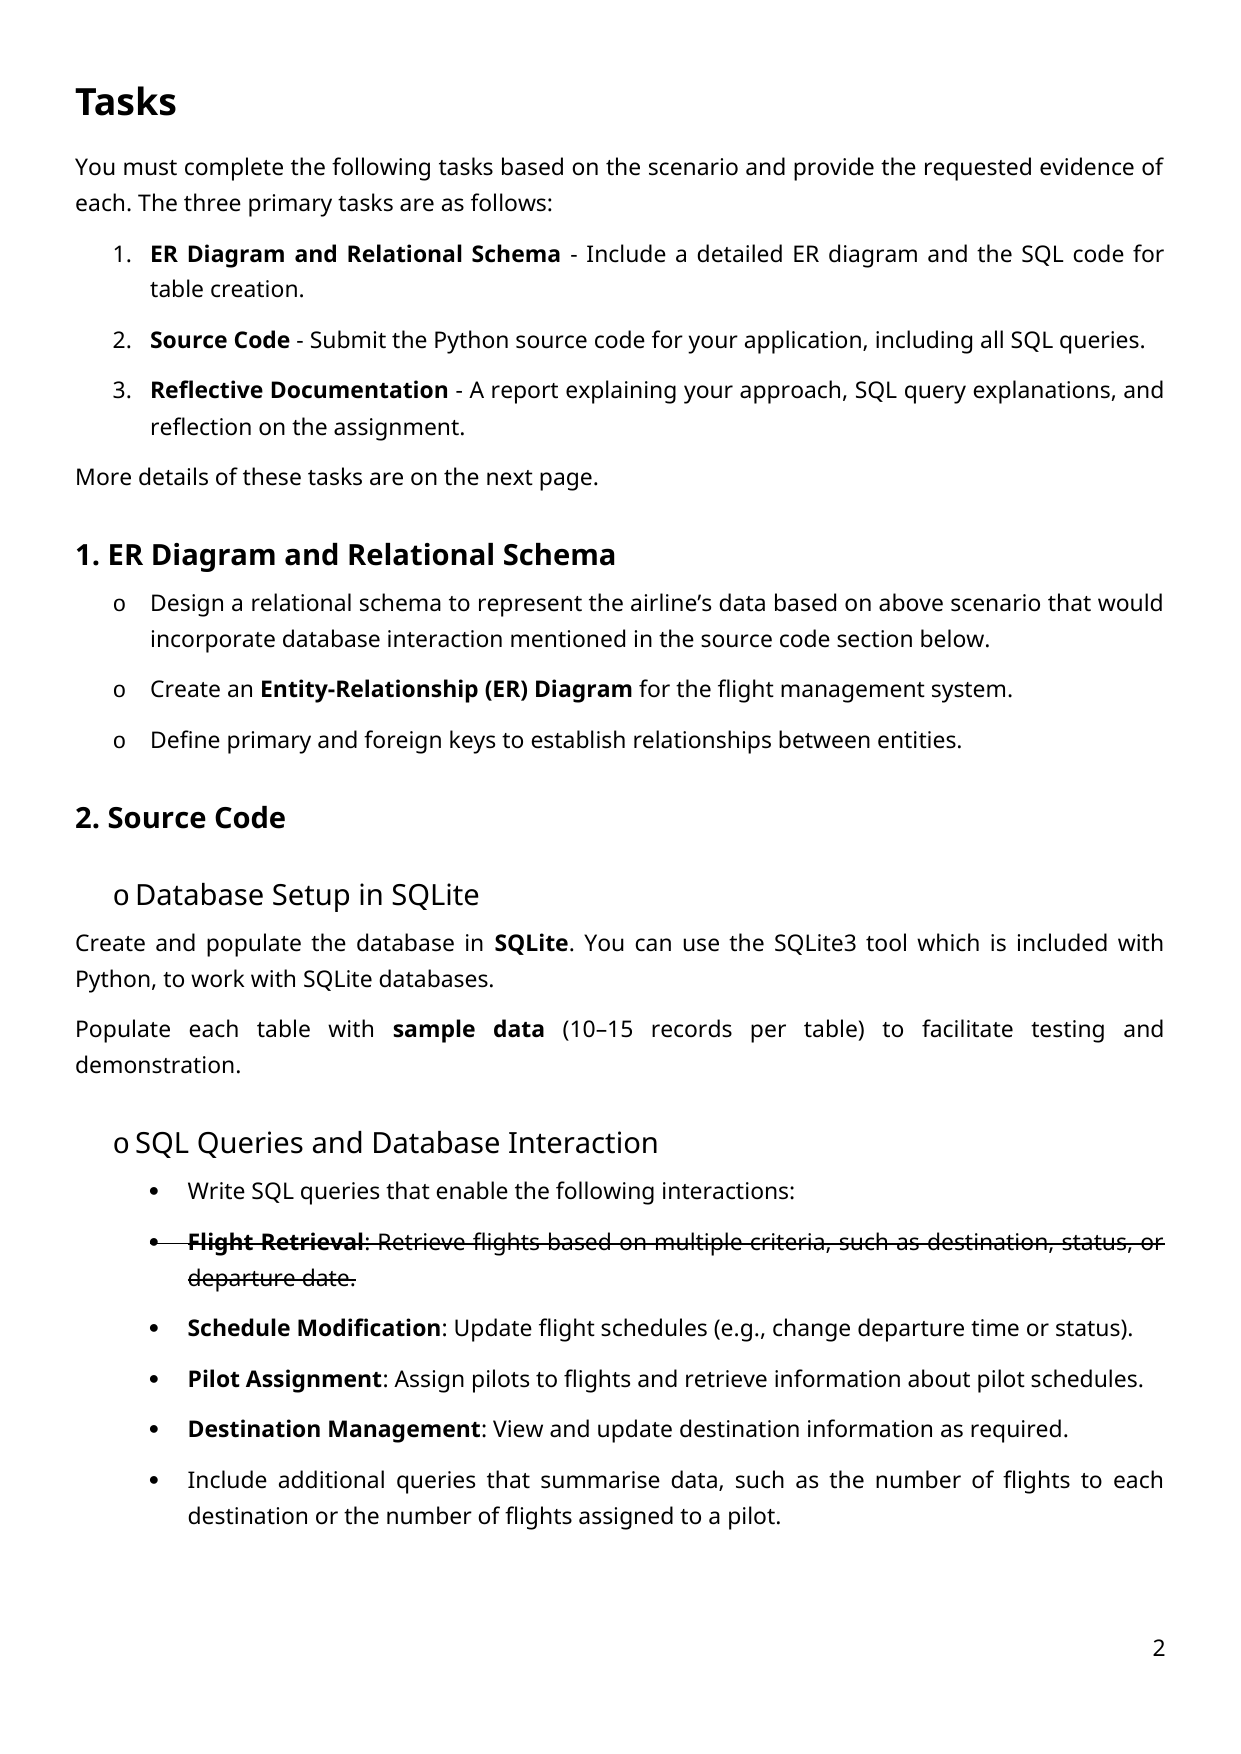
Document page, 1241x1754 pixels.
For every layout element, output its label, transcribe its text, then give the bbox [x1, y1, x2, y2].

text You must complete the following tasks based on the scenario and provide the requested evidence of each. The three primary tasks are as follows: [75, 151, 1165, 218]
list Write SQL queries that enable the following interactions: [150, 1175, 1165, 1206]
list Destination Management: View and update destination information as required. [150, 1413, 1165, 1444]
list Define primary and foreign keys to establish relationships between entities. [112, 724, 1165, 755]
list Design a relational schema to represent the airline’s data based on above scenario that would incorporate database interaction mentioned in the source code section below. [112, 587, 1165, 654]
list Create an Entity-Relationship (ER) Diagram for the flight management system. [112, 673, 1165, 704]
text Populate each table with sample data (10–15 records per table) to facilitate testing and demonstration. [75, 1013, 1165, 1081]
list Flight Retrieval: Retrieve flights based on multiple criteria, such as destination, status, or departure date. [150, 1244, 1165, 1293]
subtitle SQL Queries and Database Interaction [112, 1123, 1165, 1163]
subtitle 1. ER Diagram and Relational Schema [75, 534, 1165, 574]
subtitle 2. Source Code [75, 797, 1165, 837]
list Source Code - Submit the Python source code for your application, including all SQL queries. [112, 324, 1165, 355]
text More details of these tasks are on the next page. [75, 461, 1165, 492]
text Create and populate the database in SQLite. You can use the SQLite3 tool which is included with Python, to work with SQLite databases. [75, 927, 1165, 994]
list Include additional queries that summarise data, such as the number of flights to each destination or the number of flights assigned to a pilot. [150, 1464, 1165, 1531]
list ER Diagram and Relational Schema - Include a detailed ER diagram and the SQL code for table creation. [112, 237, 1165, 305]
list Flight Retrieval: Retrieve flights based on multiple criteria, such as destination, status, or departure date. [150, 1226, 1165, 1243]
list Schedule Modification: Update flight schedules (e.g., change departure time or status). [150, 1312, 1165, 1343]
subtitle Tasks [75, 75, 1165, 126]
subtitle Database Setup in SQLite [112, 874, 1165, 914]
list Reflective Documentation - A report explaining your approach, SQL query explanations, and reflection on the assignment. [112, 374, 1165, 442]
list Pilot Assignment: Assign pilots to flights and retrieve information about pilot schedules. [150, 1363, 1165, 1394]
